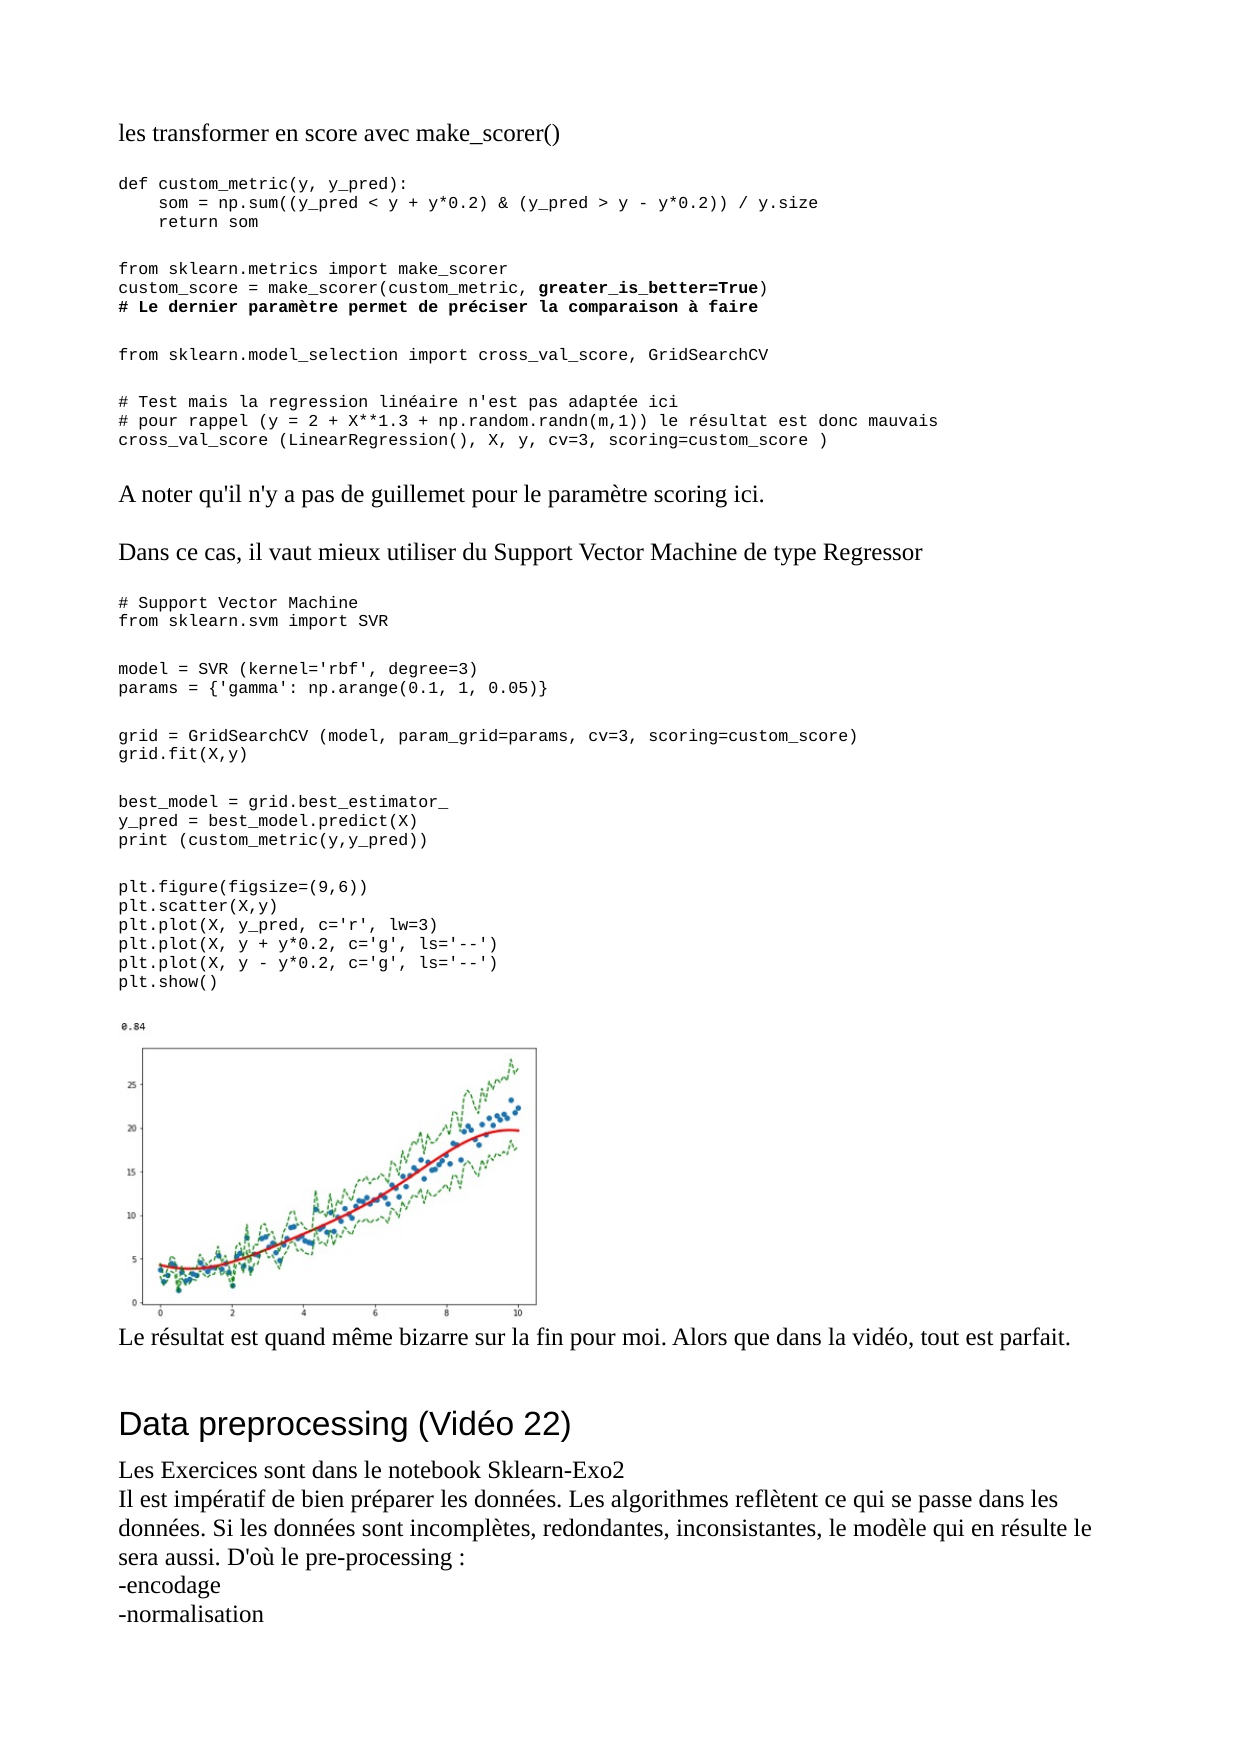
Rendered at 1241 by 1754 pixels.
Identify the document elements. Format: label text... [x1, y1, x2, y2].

text A noter qu'il n'y a pas de guillemet pour le paramètre scoring ici. [118, 479, 1122, 508]
text plt.plot(X, y + y*0.2, c='g', ls='--') [118, 935, 1122, 954]
text model = SVR (kernel='rbf', degree=3) [118, 661, 1122, 679]
text Il est impératif de bien préparer les données. Les algorithmes reflètent ce qui se passe dans les données. Si les données sont incomplètes, redondantes, inconsistantes, le modèle qui en résulte le sera aussi. D'où le pre-processing : [118, 1484, 1122, 1570]
text -normalisation [118, 1599, 1122, 1628]
text from sklearn.svm import SVR [118, 613, 1122, 632]
text som = np.sum((y_pred < y + y*0.2) & (y_pred > y - y*0.2)) / y.size [118, 194, 1122, 213]
text from sklearn.model_selection import cross_val_score, GridSearchCV [118, 346, 1122, 365]
text Le résultat est quand même bizarre sur la fin pour moi. Alors que dans la vidéo, tout est parfait. [118, 1322, 1122, 1351]
text les transformer en score avec make_scorer() [118, 118, 1122, 147]
text # pour rappel (y = 2 + X**1.3 + np.random.randn(m,1)) le résultat est donc mauvais [118, 413, 1122, 432]
text plt.figure(figsize=(9,6)) [118, 879, 1122, 898]
text Les Exercices sont dans le notebook Sklearn-Exo2 [118, 1455, 1122, 1484]
text return som [118, 213, 1122, 232]
text cross_val_score (LinearRegression(), X, y, cv=3, scoring=custom_score ) [118, 432, 1122, 450]
text # Support Vector Machine [118, 594, 1122, 613]
subtitle Data preprocessing (Vidéo 22) [118, 1404, 1122, 1443]
text grid.fit(X,y) [118, 746, 1122, 765]
text plt.plot(X, y - y*0.2, c='g', ls='--') [118, 954, 1122, 973]
text from sklearn.metrics import make_scorer [118, 261, 1122, 280]
text -encodage [118, 1570, 1122, 1599]
text # Test mais la regression linéaire n'est pas adaptée ici [118, 394, 1122, 413]
text grid = GridSearchCV (model, param_grid=params, cv=3, scoring=custom_score) [118, 727, 1122, 746]
text best_model = grid.best_estimator_ [118, 793, 1122, 812]
picture [118, 1020, 543, 1322]
text plt.scatter(X,y) [118, 898, 1122, 917]
text plt.show() [118, 973, 1122, 992]
text plt.plot(X, y_pred, c='r', lw=3) [118, 917, 1122, 935]
text Dans ce cas, il vaut mieux utiliser du Support Vector Machine de type Regressor [118, 537, 1122, 565]
text # Le dernier paramètre permet de préciser la comparaison à faire [118, 299, 1122, 317]
text y_pred = best_model.predict(X) [118, 812, 1122, 831]
text custom_score = make_scorer(custom_metric, greater_is_better=True) [118, 280, 1122, 299]
text params = {'gamma': np.arange(0.1, 1, 0.05)} [118, 679, 1122, 698]
text def custom_metric(y, y_pred): [118, 176, 1122, 194]
text print (custom_metric(y,y_pred)) [118, 831, 1122, 850]
